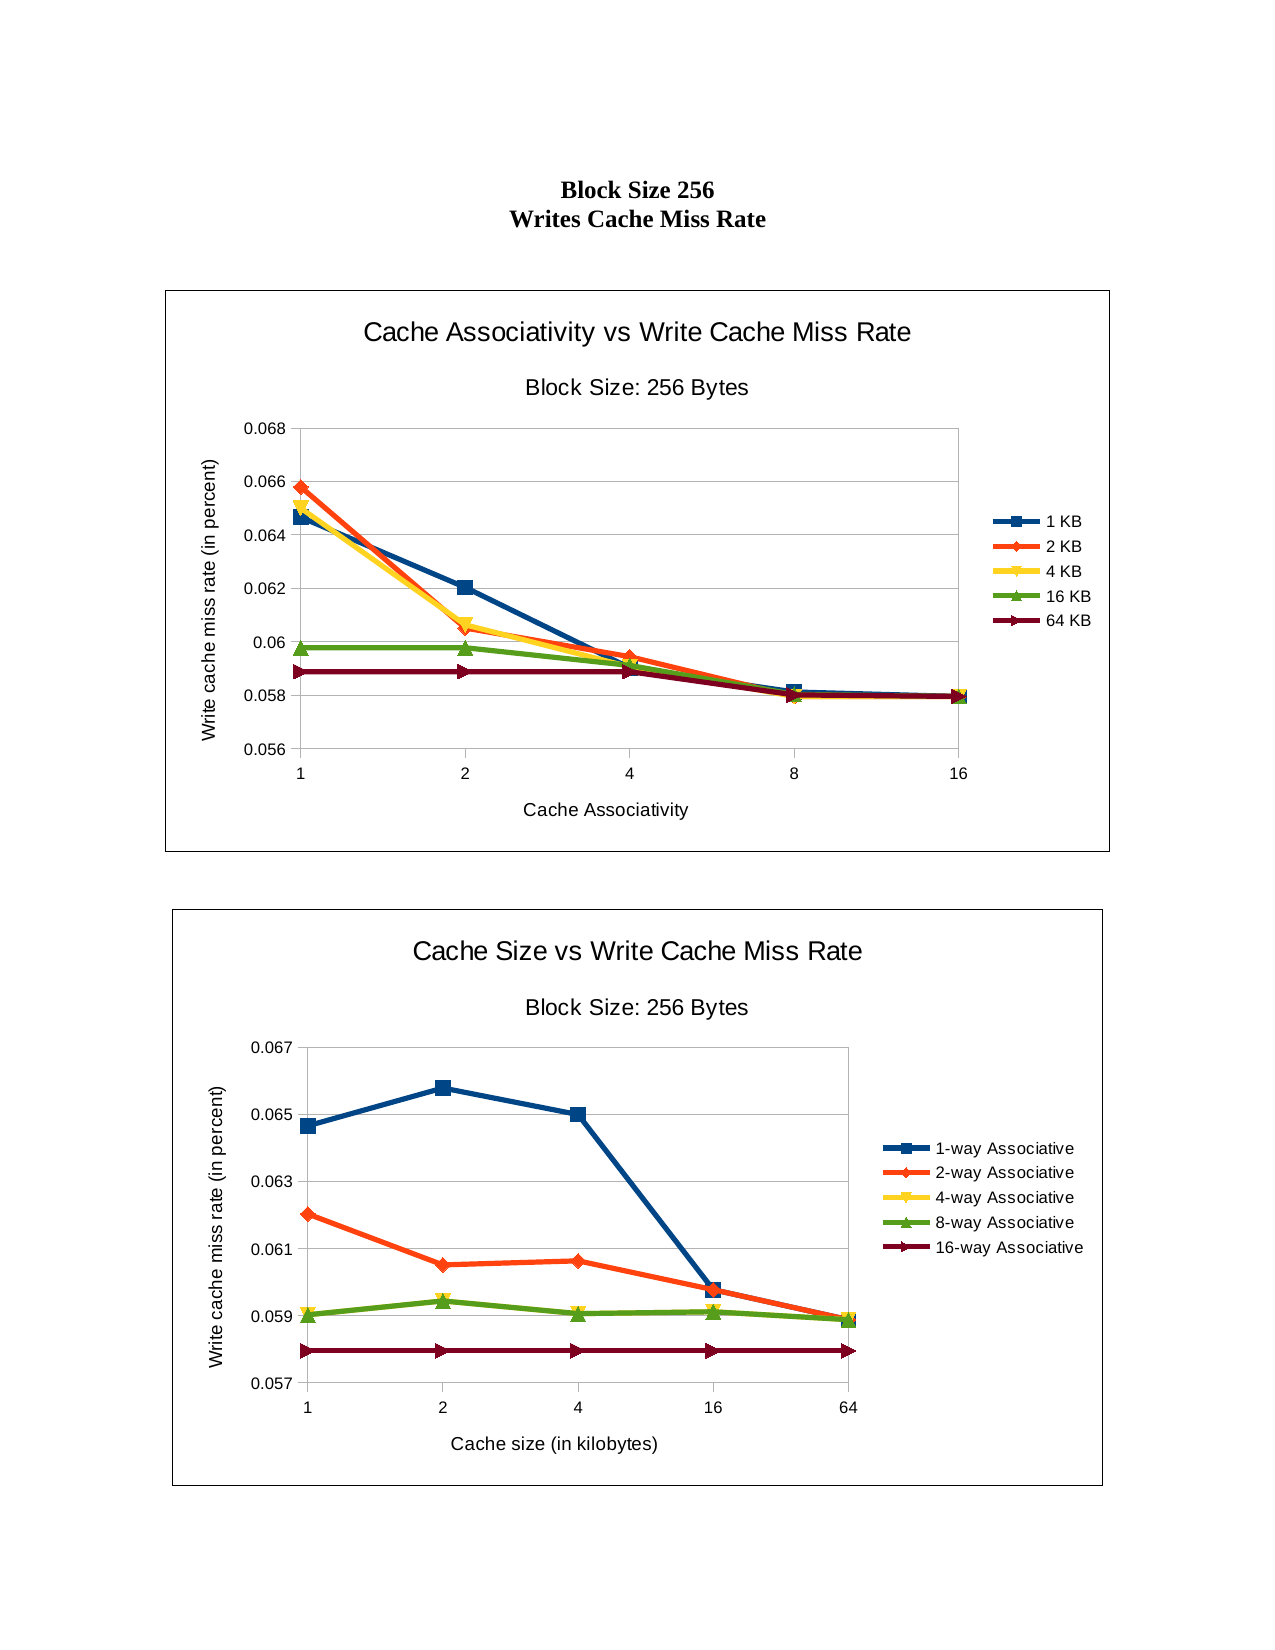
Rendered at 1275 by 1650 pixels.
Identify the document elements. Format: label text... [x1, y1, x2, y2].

text Block Size 256 [118, 176, 1157, 204]
text Writes Cache Miss Rate [118, 204, 1157, 233]
